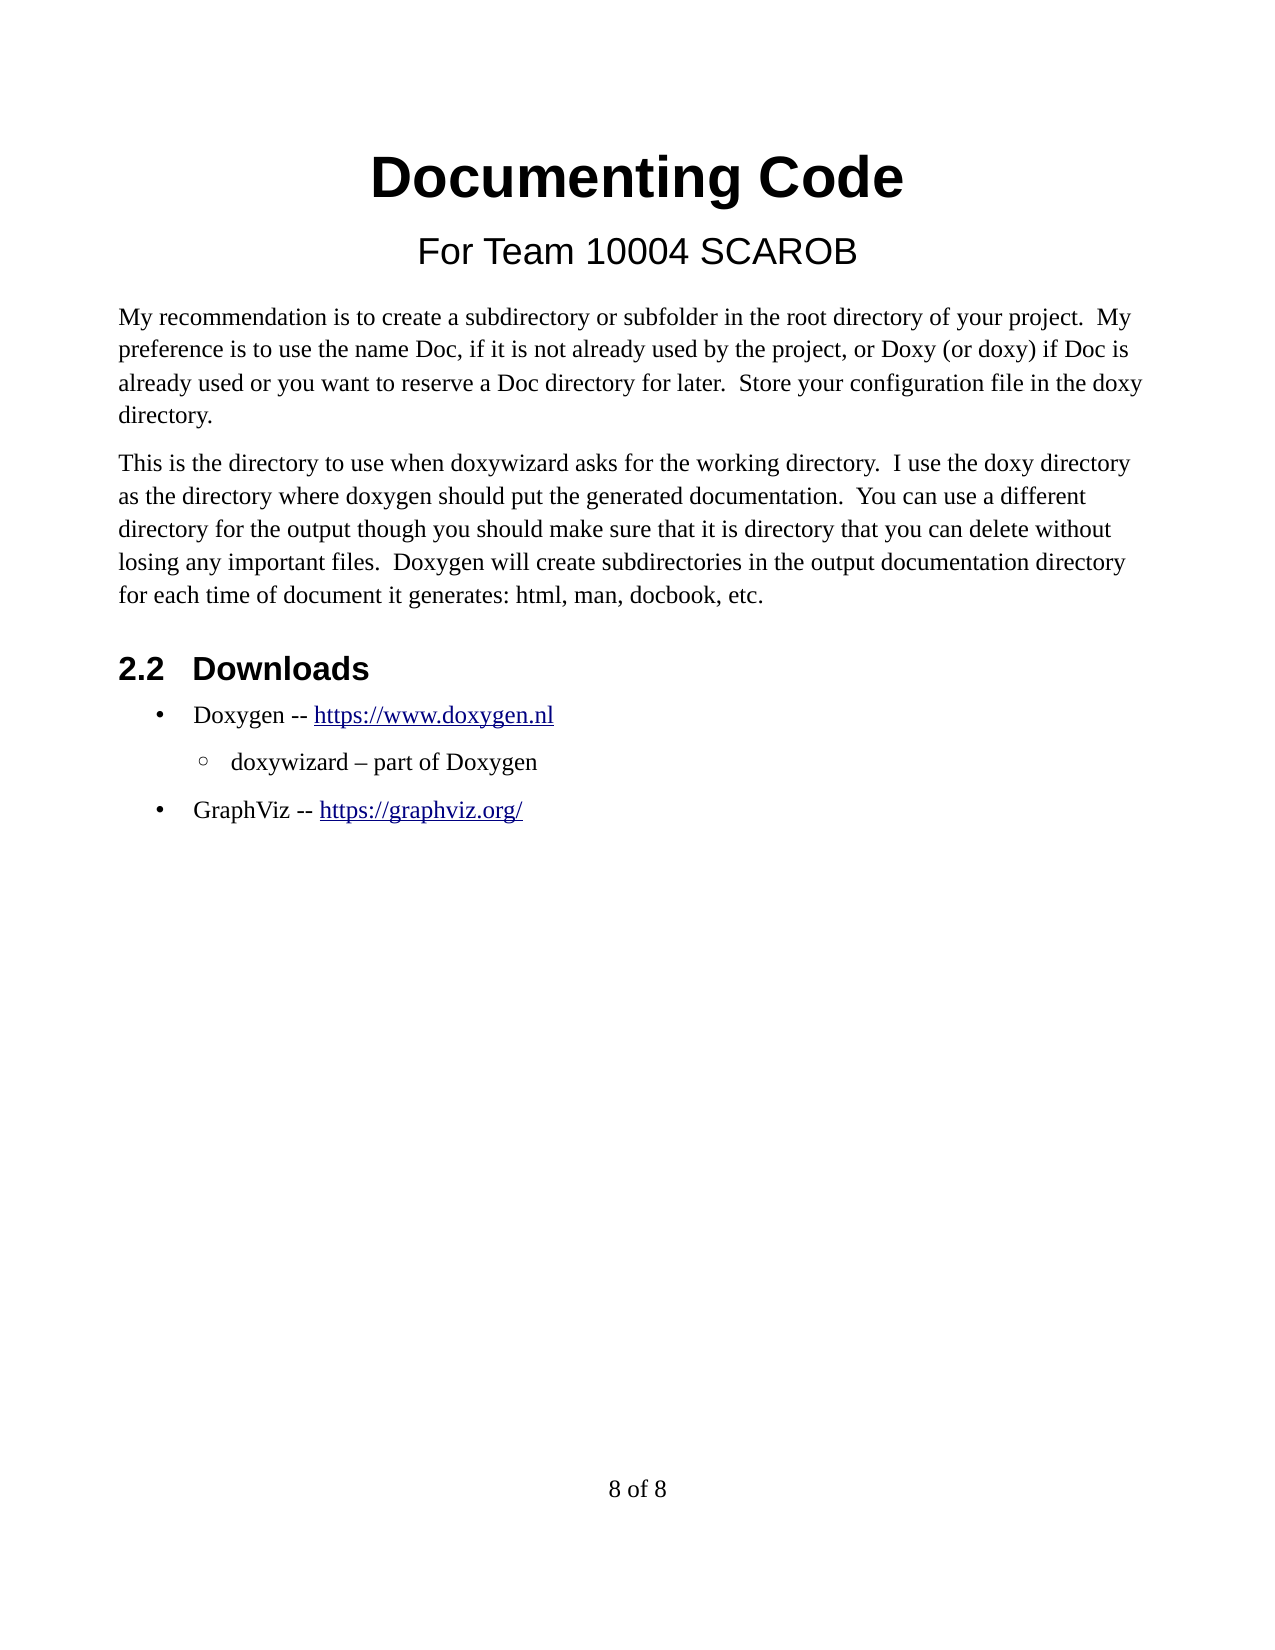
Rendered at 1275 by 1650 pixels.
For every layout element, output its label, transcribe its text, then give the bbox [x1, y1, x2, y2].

list Doxygen -- https://www.doxygen.nl [156, 700, 1157, 728]
text My recommendation is to create a subdirectory or subfolder in the root directory of your project. My preference is to use the name Doc, if it is not already used by the project, or Doxy (or doxy) if Doc is already used or you want to reserve a Doc directory for later. Store your configuration file in the doxy directory. [118, 302, 1157, 429]
list GraphViz -- https://graphviz.org/ [156, 795, 1157, 824]
list doxywizard – part of Doxygen [193, 747, 1157, 776]
text This is the directory to use when doxywizard asks for the working directory. I use the doxy directory as the directory where doxygen should put the generated documentation. You can use a different directory for the output though you should make sure that it is directory that you can delete without losing any important files. Doxygen will create subdirectories in the output documentation directory for each time of document it generates: html, man, docbook, etc. [118, 448, 1157, 609]
subtitle Downloads [118, 649, 1157, 687]
